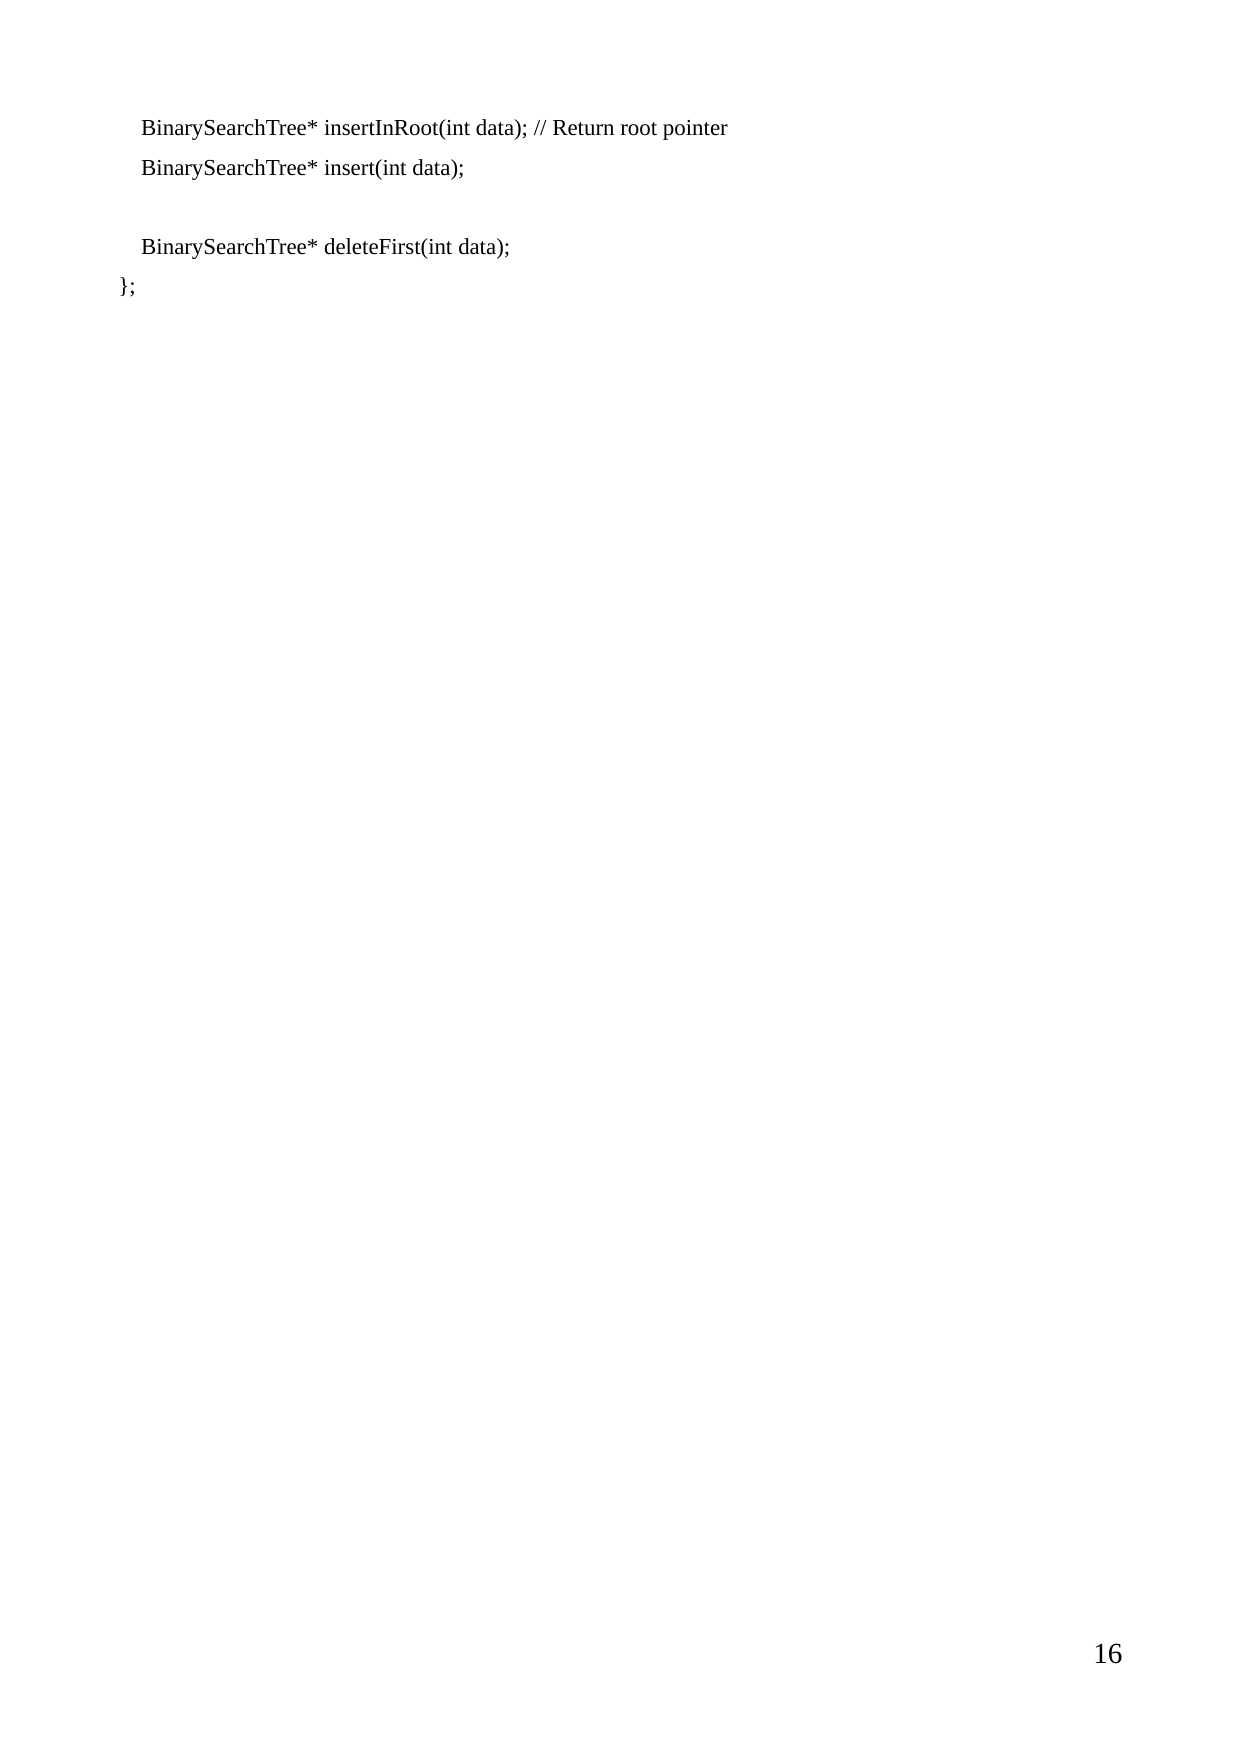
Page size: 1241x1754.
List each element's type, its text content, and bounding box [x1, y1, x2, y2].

text BinarySearchTree* deleteFirst(int data); [118, 233, 1122, 259]
text }; [118, 272, 1122, 299]
text BinarySearchTree* insertInRoot(int data); // Return root pointer [118, 114, 1122, 141]
text BinarySearchTree* insert(int data); [118, 154, 1122, 180]
